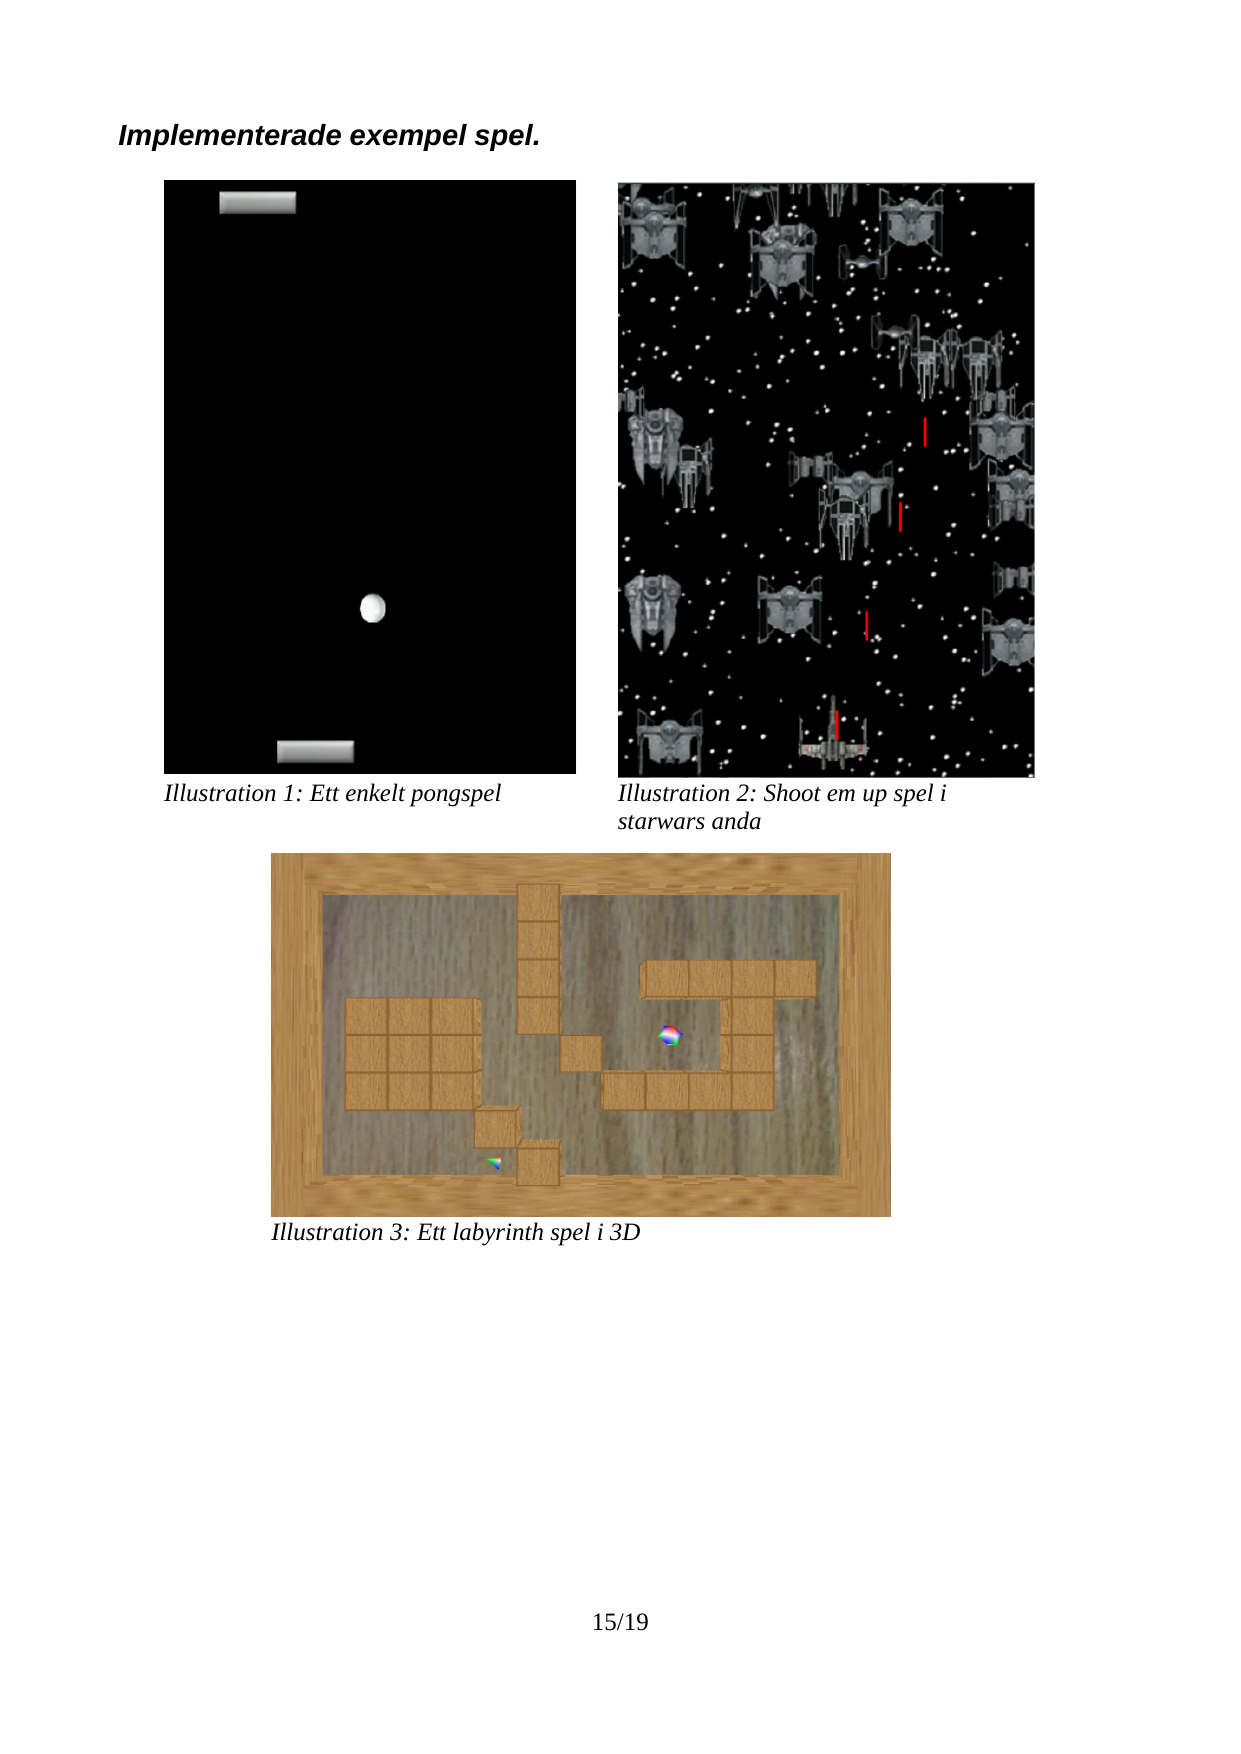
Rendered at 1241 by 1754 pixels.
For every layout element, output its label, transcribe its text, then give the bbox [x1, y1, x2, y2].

text Illustration 1: Ett enkelt pongspel [164, 778, 576, 806]
subtitle Implementerade exempel spel. [118, 118, 1122, 152]
picture [617, 182, 1035, 778]
text Illustration 3: Ett labyrinth spel i 3D [271, 1217, 891, 1246]
text Illustration 2: Shoot em up spel i starwars anda [618, 778, 1034, 835]
picture [271, 853, 891, 1217]
picture [164, 180, 577, 778]
